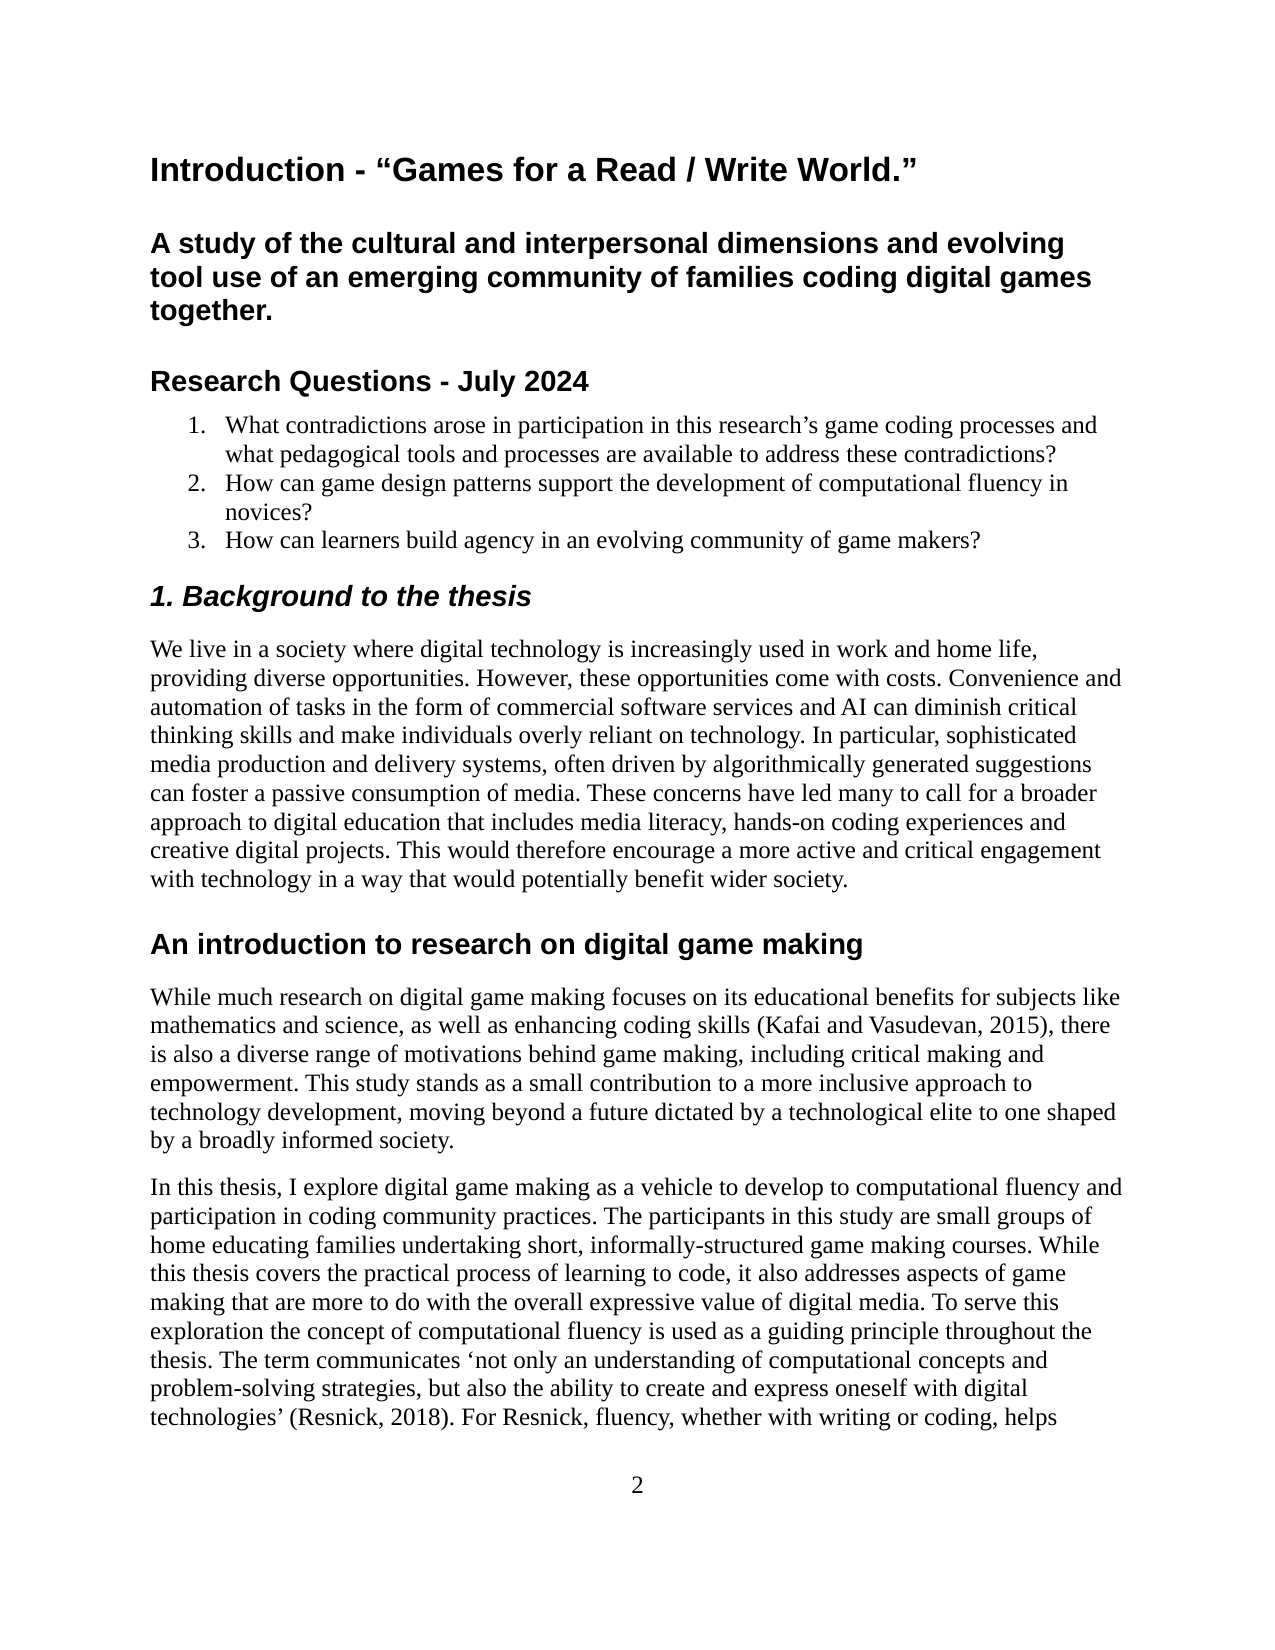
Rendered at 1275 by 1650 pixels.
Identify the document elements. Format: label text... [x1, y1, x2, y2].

subtitle 1. Background to the thesis [150, 579, 1125, 613]
list How can game design patterns support the development of computational fluency in novices? [187, 468, 1125, 525]
subtitle Introduction - “Games for a Read / Write World.” [150, 150, 1125, 189]
subtitle An introduction to research on digital game making [150, 927, 1125, 960]
subtitle A study of the cultural and interpersonal dimensions and evolving tool use of an emerging community of families coding digital games together. [150, 226, 1125, 327]
list How can learners build agency in an evolving community of game makers? [187, 525, 1125, 554]
text We live in a society where digital technology is increasingly used in work and home life, providing diverse opportunities. However, these opportunities come with costs. Convenience and automation of tasks in the form of commercial software services and AI can diminish critical thinking skills and make individuals overly reliant on technology. In particular, sophisticated media production and delivery systems, often driven by algorithmically generated suggestions can foster a passive consumption of media. These concerns have led many to call for a broader approach to digital education that includes media literacy, hands-on coding experiences and creative digital projects. This would therefore encourage a more active and critical engagement with technology in a way that would potentially benefit wider society. [150, 634, 1125, 893]
list What contradictions arose in participation in this research’s game coding processes and what pedagogical tools and processes are available to address these contradictions? [187, 410, 1125, 468]
subtitle Research Questions - July 2024 [150, 364, 1125, 398]
text In this thesis, I explore digital game making as a vehicle to develop to computational fluency and participation in coding community practices. The participants in this study are small groups of home educating families undertaking short, informally-structured game making courses. While this thesis covers the practical process of learning to code, it also addresses aspects of game making that are more to do with the overall expressive value of digital media. To serve this exploration the concept of computational fluency is used as a guiding principle throughout the thesis. The term communicates ‘not only an understanding of computational concepts and problem-solving strategies, but also the ability to create and express oneself with digital technologies’ (Resnick, 2018). For Resnick, fluency, whether with writing or coding, helps [150, 1172, 1125, 1431]
text While much research on digital game making focuses on its educational benefits for subjects like mathematics and science, as well as enhancing coding skills (Kafai and Vasudevan, 2015), there is also a diverse range of motivations behind game making, including critical making and empowerment. This study stands as a small contribution to a more inclusive approach to technology development, moving beyond a future dictated by a technological elite to one shaped by a broadly informed society. [150, 982, 1125, 1154]
